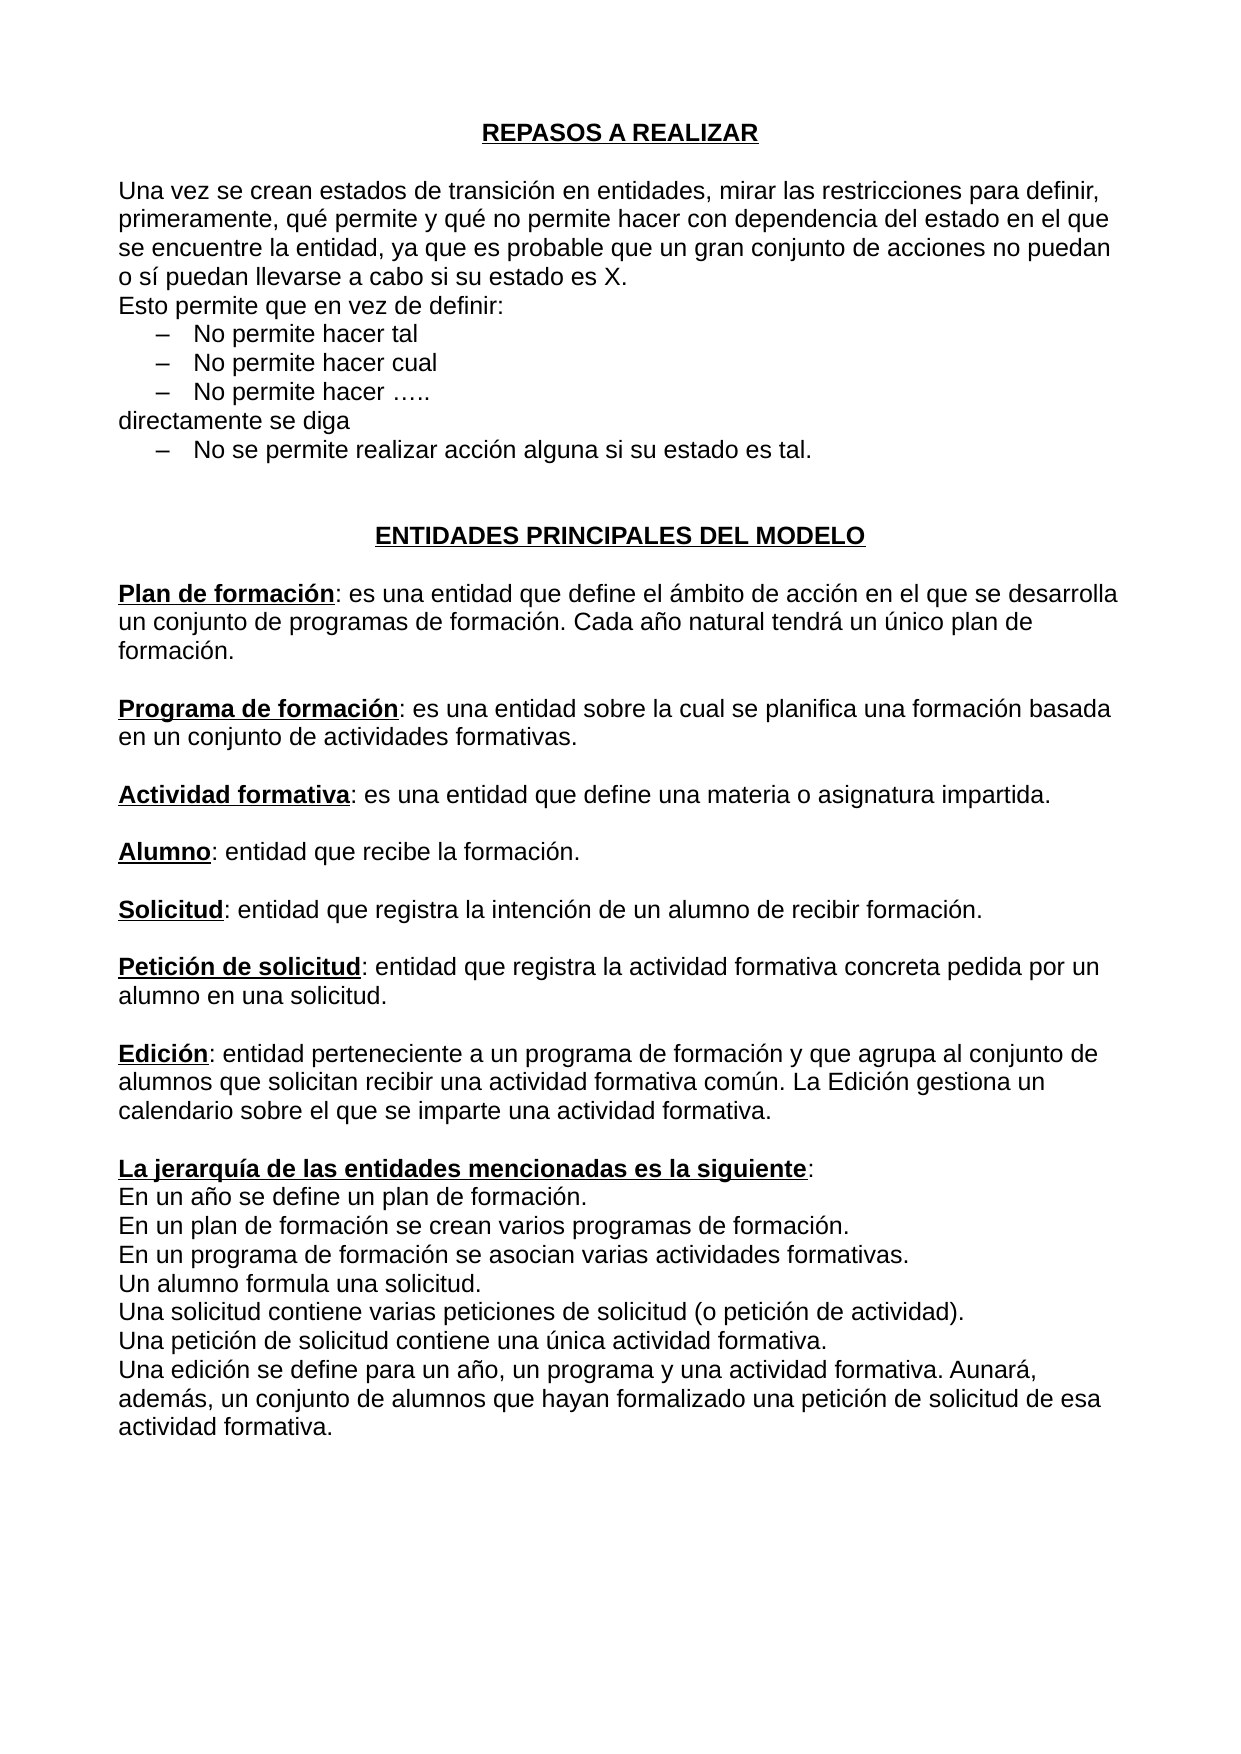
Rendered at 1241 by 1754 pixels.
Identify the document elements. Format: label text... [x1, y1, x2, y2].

text La jerarquía de las entidades mencionadas es la siguiente: [118, 1153, 1122, 1182]
list No permite hacer tal [156, 319, 1122, 348]
text directamente se diga [118, 406, 1122, 435]
text Actividad formativa: es una entidad que define una materia o asignatura impartida. [118, 780, 1122, 808]
text Una edición se define para un año, un programa y una actividad formativa. Aunará, además, un conjunto de alumnos que hayan formalizado una petición de solicitud de esa actividad formativa. [118, 1355, 1122, 1441]
list No permite hacer cual [156, 348, 1122, 377]
list No permite hacer ….. [156, 377, 1122, 406]
text En un programa de formación se asocian varias actividades formativas. [118, 1240, 1122, 1268]
text Un alumno formula una solicitud. [118, 1268, 1122, 1297]
text Edición: entidad perteneciente a un programa de formación y que agrupa al conjunto de alumnos que solicitan recibir una actividad formativa común. La Edición gestiona un calendario sobre el que se imparte una actividad formativa. [118, 1038, 1122, 1125]
text Una solicitud contiene varias peticiones de solicitud (o petición de actividad). [118, 1297, 1122, 1326]
text Plan de formación: es una entidad que define el ámbito de acción en el que se desarrolla un conjunto de programas de formación. Cada año natural tendrá un único plan de formación. [118, 578, 1122, 665]
text Una petición de solicitud contiene una única actividad formativa. [118, 1326, 1122, 1355]
text REPASOS A REALIZAR [118, 118, 1122, 147]
text En un año se define un plan de formación. [118, 1182, 1122, 1211]
text Esto permite que en vez de definir: [118, 291, 1122, 319]
text En un plan de formación se crean varios programas de formación. [118, 1211, 1122, 1240]
text Petición de solicitud: entidad que registra la actividad formativa concreta pedida por un alumno en una solicitud. [118, 952, 1122, 1010]
text ENTIDADES PRINCIPALES DEL MODELO [118, 521, 1122, 550]
text Alumno: entidad que recibe la formación. [118, 837, 1122, 866]
list No se permite realizar acción alguna si su estado es tal. [156, 435, 1122, 463]
text Programa de formación: es una entidad sobre la cual se planifica una formación basada en un conjunto de actividades formativas. [118, 693, 1122, 751]
text Solicitud: entidad que registra la intención de un alumno de recibir formación. [118, 895, 1122, 923]
text Una vez se crean estados de transición en entidades, mirar las restricciones para definir, primeramente, qué permite y qué no permite hacer con dependencia del estado en el que se encuentre la entidad, ya que es probable que un gran conjunto de acciones no puedan o sí puedan llevarse a cabo si su estado es X. [118, 176, 1122, 291]
